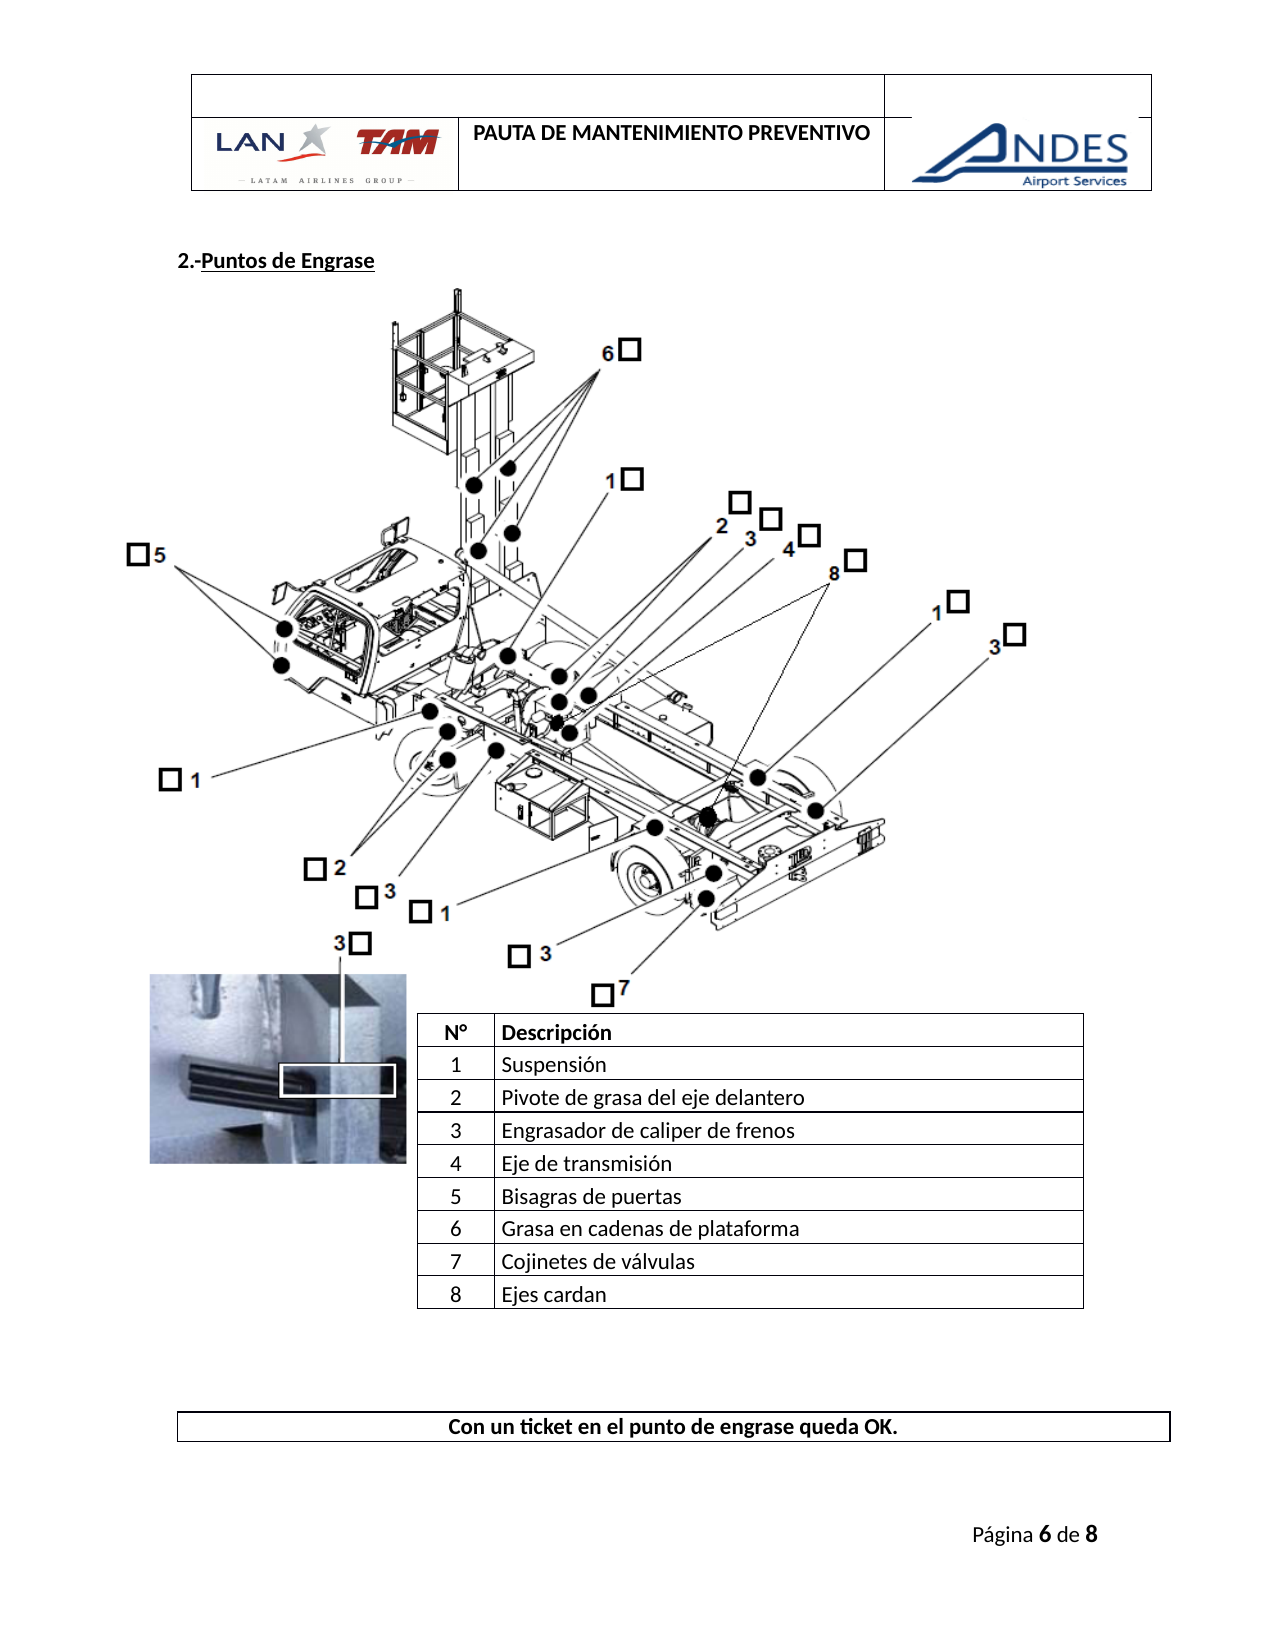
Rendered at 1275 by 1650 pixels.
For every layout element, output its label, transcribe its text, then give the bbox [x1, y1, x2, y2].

table_header N° [418, 1014, 494, 1046]
table_cell Engrasador de caliper de frenos [495, 1113, 1083, 1144]
picture [204, 191, 454, 195]
table_cell 3 [418, 1113, 494, 1144]
table_cell 2 [418, 1080, 494, 1111]
table_cell Eje de transmisión [495, 1145, 1083, 1177]
picture [911, 117, 1139, 190]
table_cell Grasa en cadenas de plataforma [495, 1211, 1083, 1243]
table_cell 6 [418, 1211, 494, 1243]
table_header Descripción [495, 1014, 1083, 1046]
picture [204, 118, 454, 190]
table_cell 4 [418, 1145, 494, 1177]
table_cell Pivote de grasa del eje delantero [495, 1080, 1083, 1111]
table_cell Suspensión [495, 1047, 1083, 1078]
table_cell 8 [418, 1276, 494, 1308]
picture [123, 287, 1043, 1204]
text 2.-Puntos de Engrase [177, 247, 1098, 275]
table_header Con un ticket en el punto de engrase queda OK. [178, 1413, 1169, 1441]
table_cell 1 [418, 1047, 494, 1078]
table_cell Ejes cardan [495, 1276, 1083, 1308]
table_cell 5 [418, 1178, 494, 1210]
table_cell Bisagras de puertas [495, 1178, 1083, 1210]
table_cell 7 [418, 1244, 494, 1275]
table_cell Cojinetes de válvulas [495, 1244, 1083, 1275]
